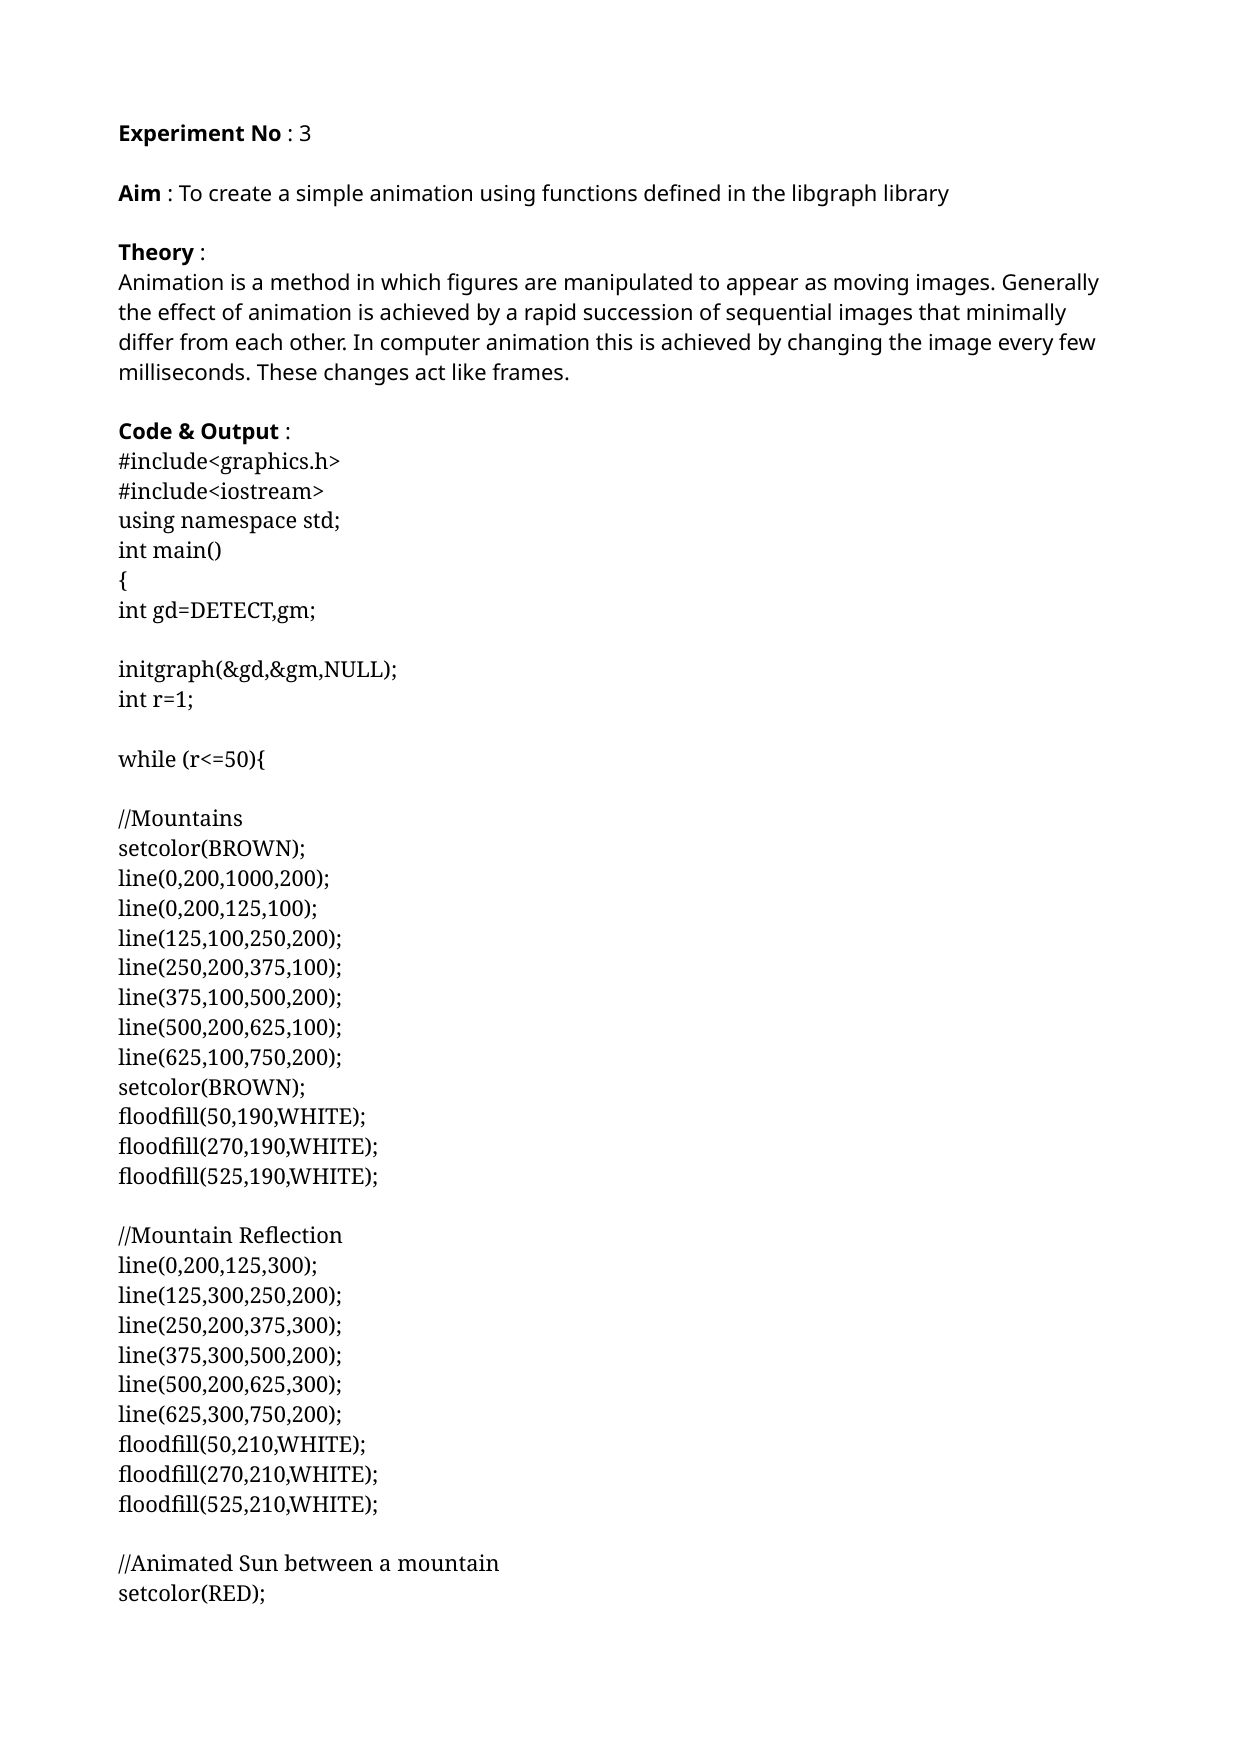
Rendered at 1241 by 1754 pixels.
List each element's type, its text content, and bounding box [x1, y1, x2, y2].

text line(0,200,125,100); [118, 893, 1122, 922]
text line(375,100,500,200); [118, 982, 1122, 1012]
text floodfill(270,190,WHITE); [118, 1131, 1122, 1161]
text floodfill(50,210,WHITE); [118, 1429, 1122, 1459]
text line(500,200,625,300); [118, 1369, 1122, 1399]
text line(625,100,750,200); [118, 1042, 1122, 1071]
text Aim : To create a simple animation using functions defined in the libgraph library [118, 178, 1122, 207]
text //Mountains [118, 803, 1122, 833]
text //Animated Sun between a mountain [118, 1548, 1122, 1578]
text Animation is a method in which figures are manipulated to appear as moving images. Generally the effect of animation is achieved by a rapid succession of sequential images that minimally differ from each other. In computer animation this is achieved by changing the image every few milliseconds. These changes act like frames. [118, 267, 1122, 386]
text setcolor(BROWN); [118, 1071, 1122, 1101]
text Theory : [118, 237, 1122, 267]
text floodfill(525,210,WHITE); [118, 1488, 1122, 1518]
text line(125,300,250,200); [118, 1280, 1122, 1310]
text setcolor(RED); [118, 1578, 1122, 1608]
text int gd=DETECT,gm; [118, 595, 1122, 624]
text line(500,200,625,100); [118, 1012, 1122, 1042]
text line(375,300,500,200); [118, 1339, 1122, 1369]
text line(250,200,375,300); [118, 1310, 1122, 1339]
text while (r<=50){ [118, 744, 1122, 773]
text using namespace std; [118, 505, 1122, 535]
text line(0,200,125,300); [118, 1250, 1122, 1280]
text setcolor(BROWN); [118, 833, 1122, 863]
text floodfill(525,190,WHITE); [118, 1161, 1122, 1191]
text line(125,100,250,200); [118, 922, 1122, 952]
text line(625,300,750,200); [118, 1399, 1122, 1429]
text floodfill(50,190,WHITE); [118, 1101, 1122, 1131]
text floodfill(270,210,WHITE); [118, 1459, 1122, 1488]
text #include<graphics.h> [118, 446, 1122, 476]
text #include<iostream> [118, 476, 1122, 505]
text Code & Output : [118, 416, 1122, 446]
text int r=1; [118, 684, 1122, 714]
text line(0,200,1000,200); [118, 863, 1122, 893]
text line(250,200,375,100); [118, 952, 1122, 982]
text initgraph(&gd,&gm,NULL); [118, 654, 1122, 684]
text { [118, 565, 1122, 595]
text int main() [118, 535, 1122, 565]
text //Mountain Reflection [118, 1220, 1122, 1250]
text Experiment No : 3 [118, 118, 1122, 148]
